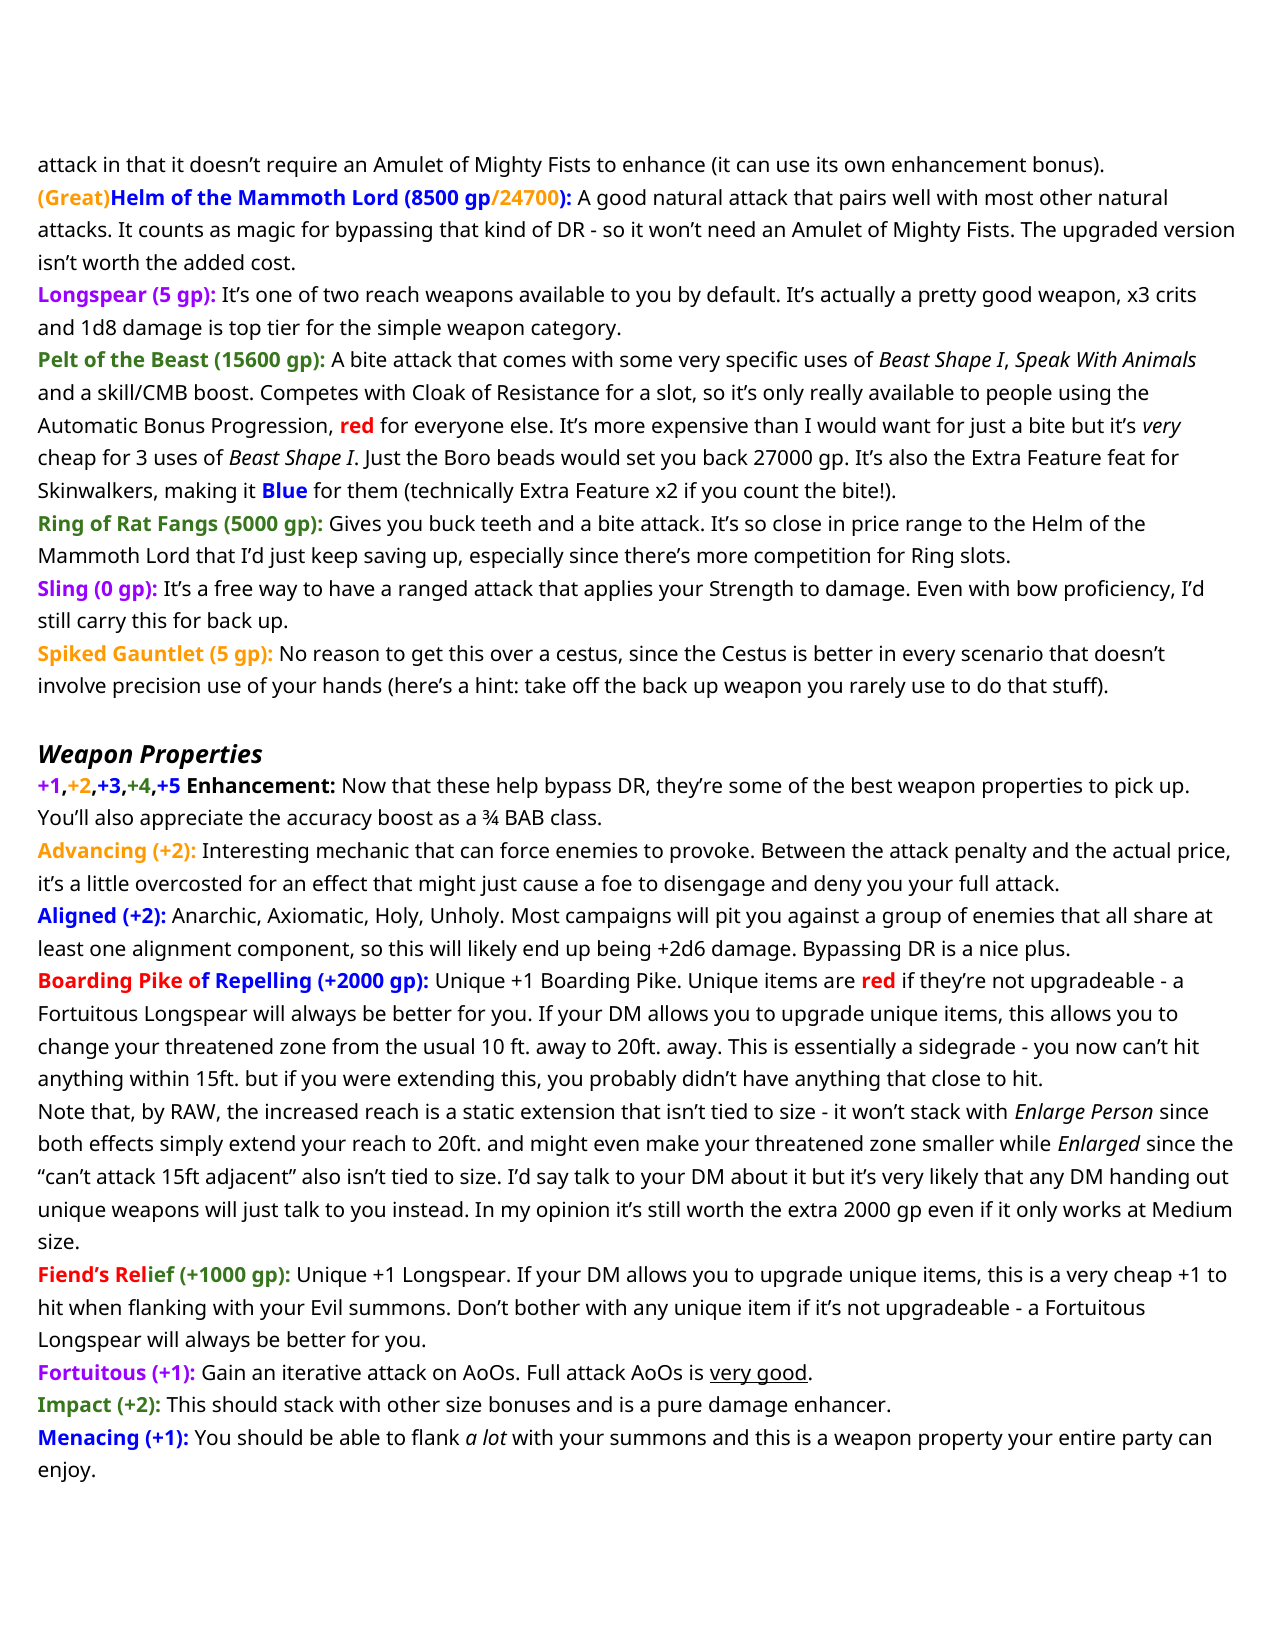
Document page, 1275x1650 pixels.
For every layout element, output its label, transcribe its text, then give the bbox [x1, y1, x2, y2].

text Longspear (5 gp): It’s one of two reach weapons available to you by default. It’s actually a pretty good weapon, x3 crits and 1d8 damage is top tier for the simple weapon category. [37, 280, 1237, 341]
text Note that, by RAW, the increased reach is a static extension that isn’t tied to size - it won’t stack with Enlarge Person since both effects simply extend your reach to 20ft. and might even make your threatened zone smaller while Enlarged since the “can’t attack 15ft adjacent” also isn’t tied to size. I’d say talk to your DM about it but it’s very likely that any DM handing out unique weapons will just talk to you instead. In my opinion it’s still worth the extra 2000 gp even if it only works at Medium size. [37, 1097, 1237, 1256]
text Advancing (+2): Interesting mechanic that can force enemies to provoke. Between the attack penalty and the actual price, it’s a little overcosted for an effect that might just cause a foe to disengage and deny you your full attack. [37, 836, 1237, 897]
text Pelt of the Beast (15600 gp): A bite attack that comes with some very specific uses of Beast Shape I, Speak With Animals and a skill/CMB boost. Competes with Cloak of Resistance for a slot, so it’s only really available to people using the Automatic Bonus Progression, red for everyone else. It’s more expensive than I would want for just a bite but it’s very cheap for 3 uses of Beast Shape I. Just the Boro beads would set you back 27000 gp. It’s also the Extra Feature feat for Skinwalkers, making it Blue for them (technically Extra Feature x2 if you count the bite!). [37, 346, 1237, 504]
subtitle Weapon Properties [37, 737, 1237, 771]
text Menacing (+1): You should be able to flank a lot with your summons and this is a weapon property your entire party can enjoy. [37, 1423, 1237, 1484]
text +1,+2,+3,+4,+5 Enhancement: Now that these help bypass DR, they’re some of the best weapon properties to pick up. You’ll also appreciate the accuracy boost as a ¾ BAB class. [37, 771, 1237, 832]
text Boarding Pike of Repelling (+2000 gp): Unique +1 Boarding Pike. Unique items are red if they’re not upgradeable - a Fortuitous Longspear will always be better for you. If your DM allows you to upgrade unique items, this allows you to change your threatened zone from the usual 10 ft. away to 20ft. away. This is essentially a sidegrade - you now can’t hit anything within 15ft. but if you were extending this, you probably didn’t have anything that close to hit. [37, 967, 1237, 1093]
text Spiked Gauntlet (5 gp): No reason to get this over a cestus, since the Cestus is better in every scenario that doesn’t involve precision use of your hands (here’s a hint: take off the back up weapon you rarely use to do that stuff). [37, 639, 1237, 700]
text (Great)Helm of the Mammoth Lord (8500 gp/24700): A good natural attack that pairs well with most other natural attacks. It counts as magic for bypassing that kind of DR - so it won’t need an Amulet of Mighty Fists. The upgraded version isn’t worth the added cost. [37, 183, 1237, 276]
text Fortuitous (+1): Gain an iterative attack on AoOs. Full attack AoOs is very good. [37, 1358, 1237, 1386]
text Aligned (+2): Anarchic, Axiomatic, Holy, Unholy. Most campaigns will pit you against a group of enemies that all share at least one alignment component, so this will likely end up being +2d6 damage. Bypassing DR is a nice plus. [37, 901, 1237, 962]
text Sling (0 gp): It’s a free way to have a ranged attack that applies your Strength to damage. Even with bow proficiency, I’d still carry this for back up. [37, 574, 1237, 635]
text Fiend’s Relief (+1000 gp): Unique +1 Longspear. If your DM allows you to upgrade unique items, this is a very cheap +1 to hit when flanking with your Evil summons. Don’t bother with any unique item if it’s not upgradeable - a Fortuitous Longspear will always be better for you. [37, 1260, 1237, 1354]
text Ring of Rat Fangs (5000 gp): Gives you buck teeth and a bite attack. It’s so close in price range to the Helm of the Mammoth Lord that I’d just keep saving up, especially since there’s more competition for Ring slots. [37, 509, 1237, 570]
text attack in that it doesn’t require an Amulet of Mighty Fists to enhance (it can use its own enhancement bonus). [37, 150, 1237, 178]
text Impact (+2): This should stack with other size bonuses and is a pure damage enhancer. [37, 1390, 1237, 1419]
